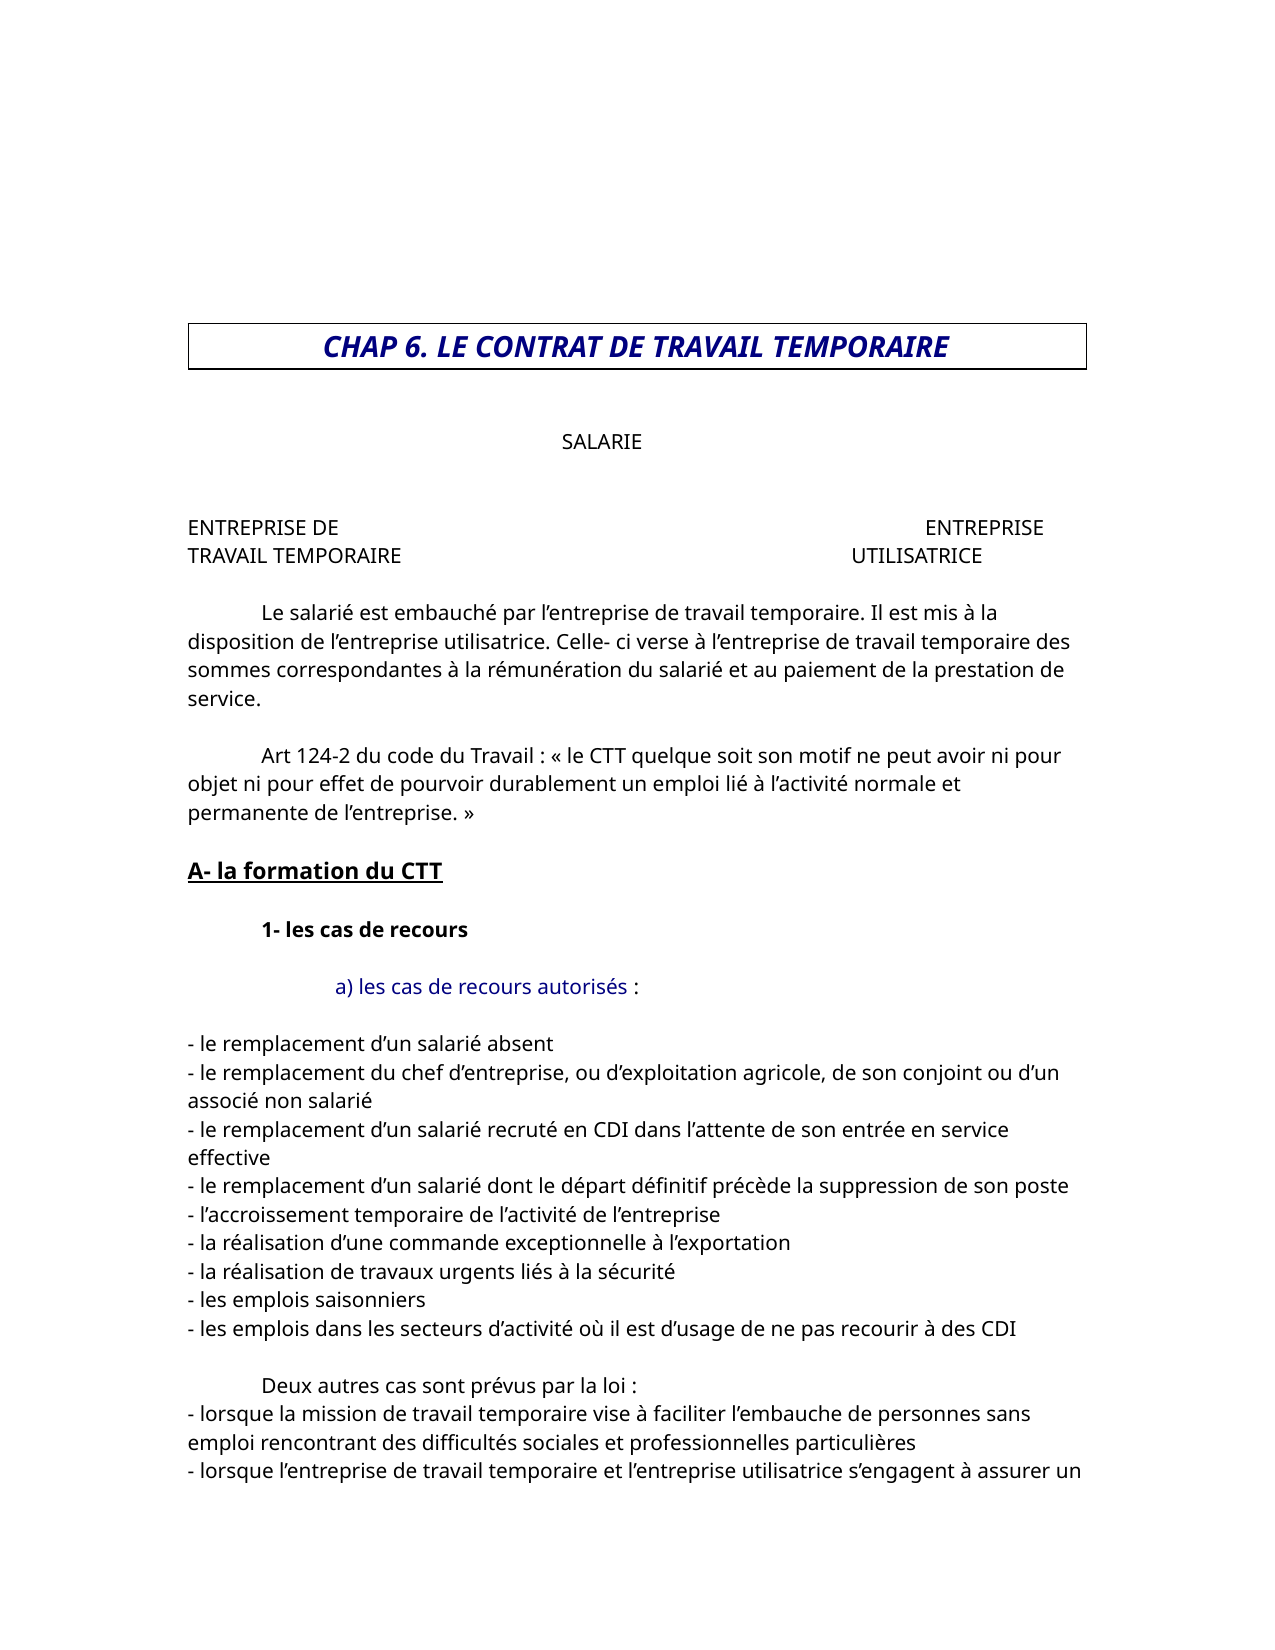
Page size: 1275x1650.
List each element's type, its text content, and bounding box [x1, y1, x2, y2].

text CHAP 6. LE CONTRAT DE TRAVAIL TEMPORAIRE [189, 324, 1086, 368]
text - la réalisation de travaux urgents liés à la sécurité [187, 1257, 1087, 1285]
text - lorsque l’entreprise de travail temporaire et l’entreprise utilisatrice s’engagent à assurer un [187, 1456, 1087, 1485]
text TRAVAIL TEMPORAIRE UTILISATRICE [187, 541, 1087, 570]
text - les emplois saisonniers [187, 1285, 1087, 1314]
text Art 124-2 du code du Travail : « le CTT quelque soit son motif ne peut avoir ni pour objet ni pour effet de pourvoir durablement un emploi lié à l’activité normale et permanente de l’entreprise. » [187, 741, 1087, 826]
text ENTREPRISE DE ENTREPRISE [187, 513, 1087, 541]
text - le remplacement d’un salarié recruté en CDI dans l’attente de son entrée en service effective [187, 1115, 1087, 1172]
text - le remplacement d’un salarié dont le départ définitif précède la suppression de son poste [187, 1172, 1087, 1200]
text - la réalisation d’une commande exceptionnelle à l’exportation [187, 1228, 1087, 1257]
text Le salarié est embauché par l’entreprise de travail temporaire. Il est mis à la disposition de l’entreprise utilisatrice. Celle- ci verse à l’entreprise de travail temporaire des sommes correspondantes à la rémunération du salarié et au paiement de la prestation de service. [187, 598, 1087, 712]
text - le remplacement d’un salarié absent [187, 1029, 1087, 1058]
text Deux autres cas sont prévus par la loi : [187, 1371, 1087, 1399]
text - le remplacement du chef d’entreprise, ou d’exploitation agricole, de son conjoint ou d’un associé non salarié [187, 1058, 1087, 1115]
text A- la formation du CTT [187, 855, 1087, 886]
text a) les cas de recours autorisés : [187, 972, 1087, 1001]
text - l’accroissement temporaire de l’activité de l’entreprise [187, 1200, 1087, 1228]
text - les emplois dans les secteurs d’activité où il est d’usage de ne pas recourir à des CDI [187, 1314, 1087, 1342]
text SALARIE [556, 427, 1087, 455]
text - lorsque la mission de travail temporaire vise à faciliter l’embauche de personnes sans emploi rencontrant des difficultés sociales et professionnelles particulières [187, 1399, 1087, 1456]
text 1- les cas de recours [187, 915, 1087, 943]
